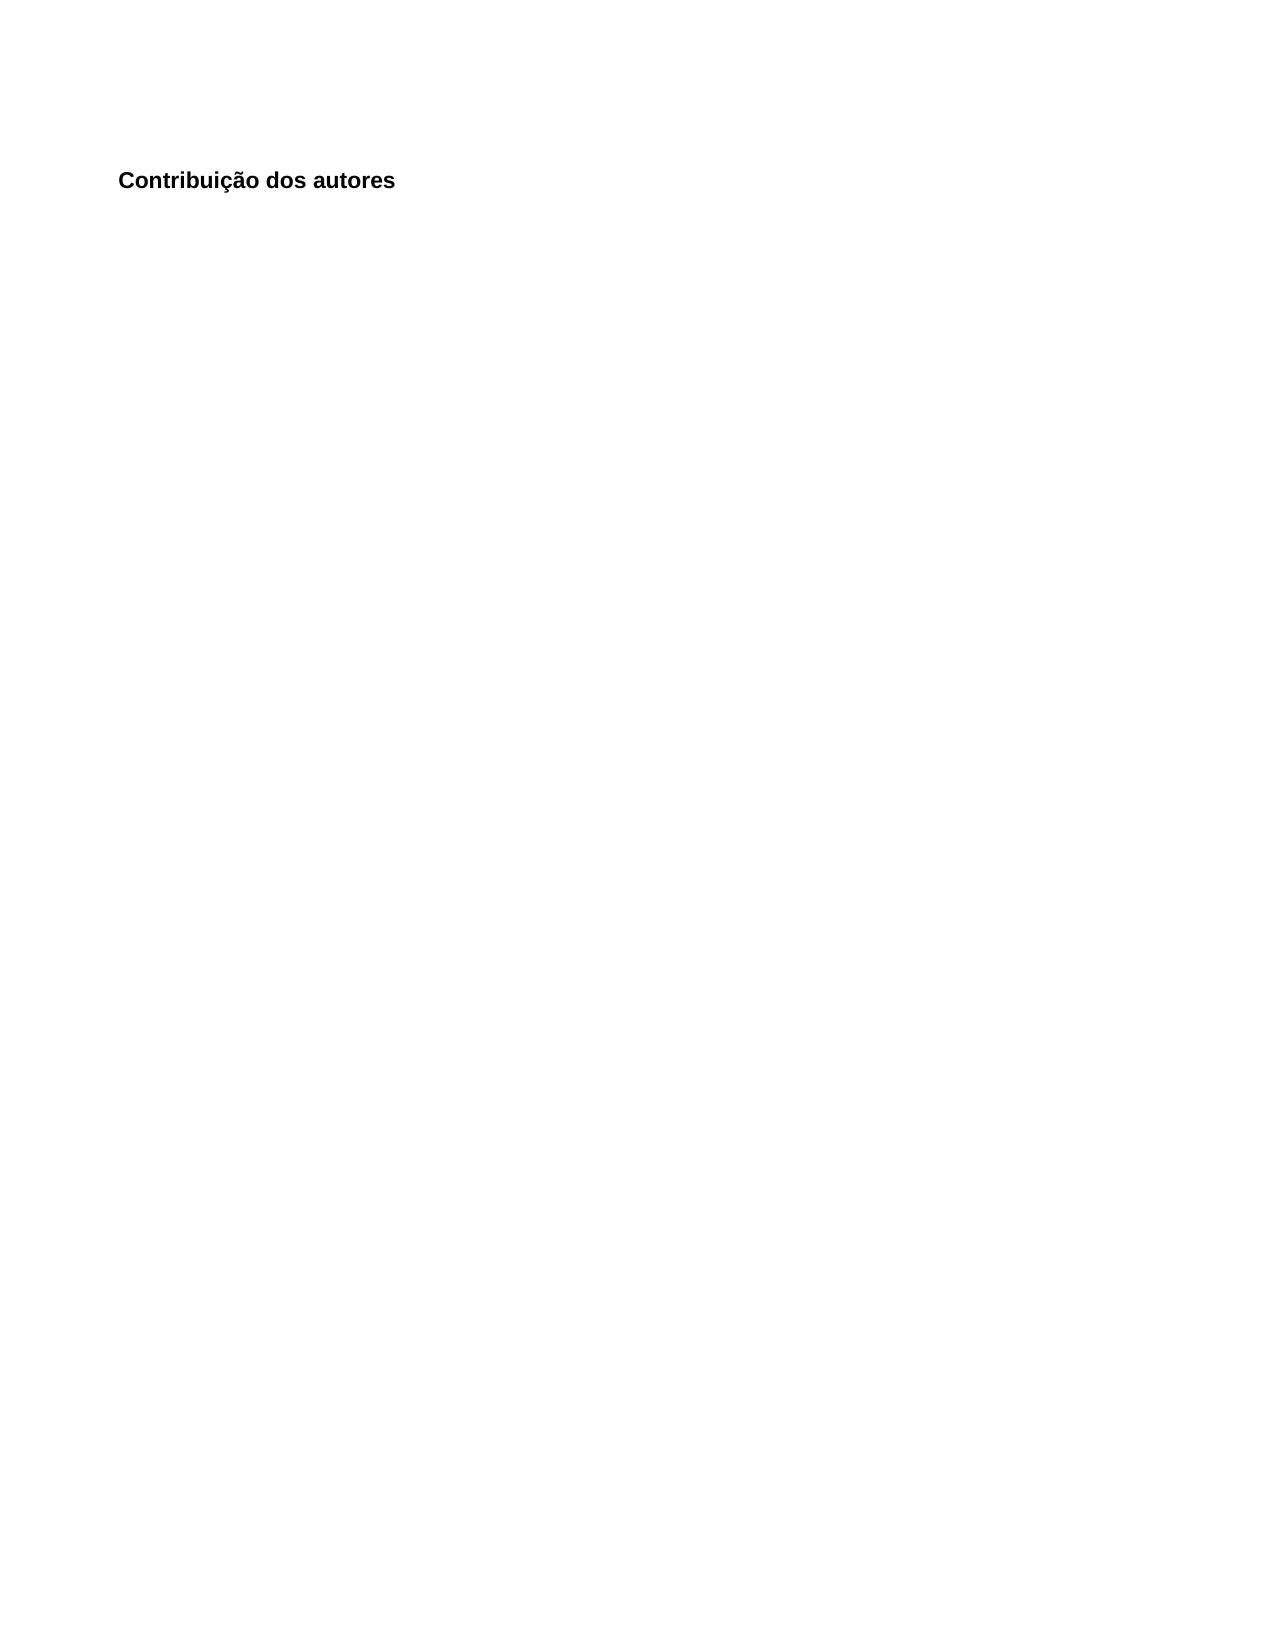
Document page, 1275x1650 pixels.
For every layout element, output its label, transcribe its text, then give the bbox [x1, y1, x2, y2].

text Contribuição dos autores [118, 167, 1157, 193]
